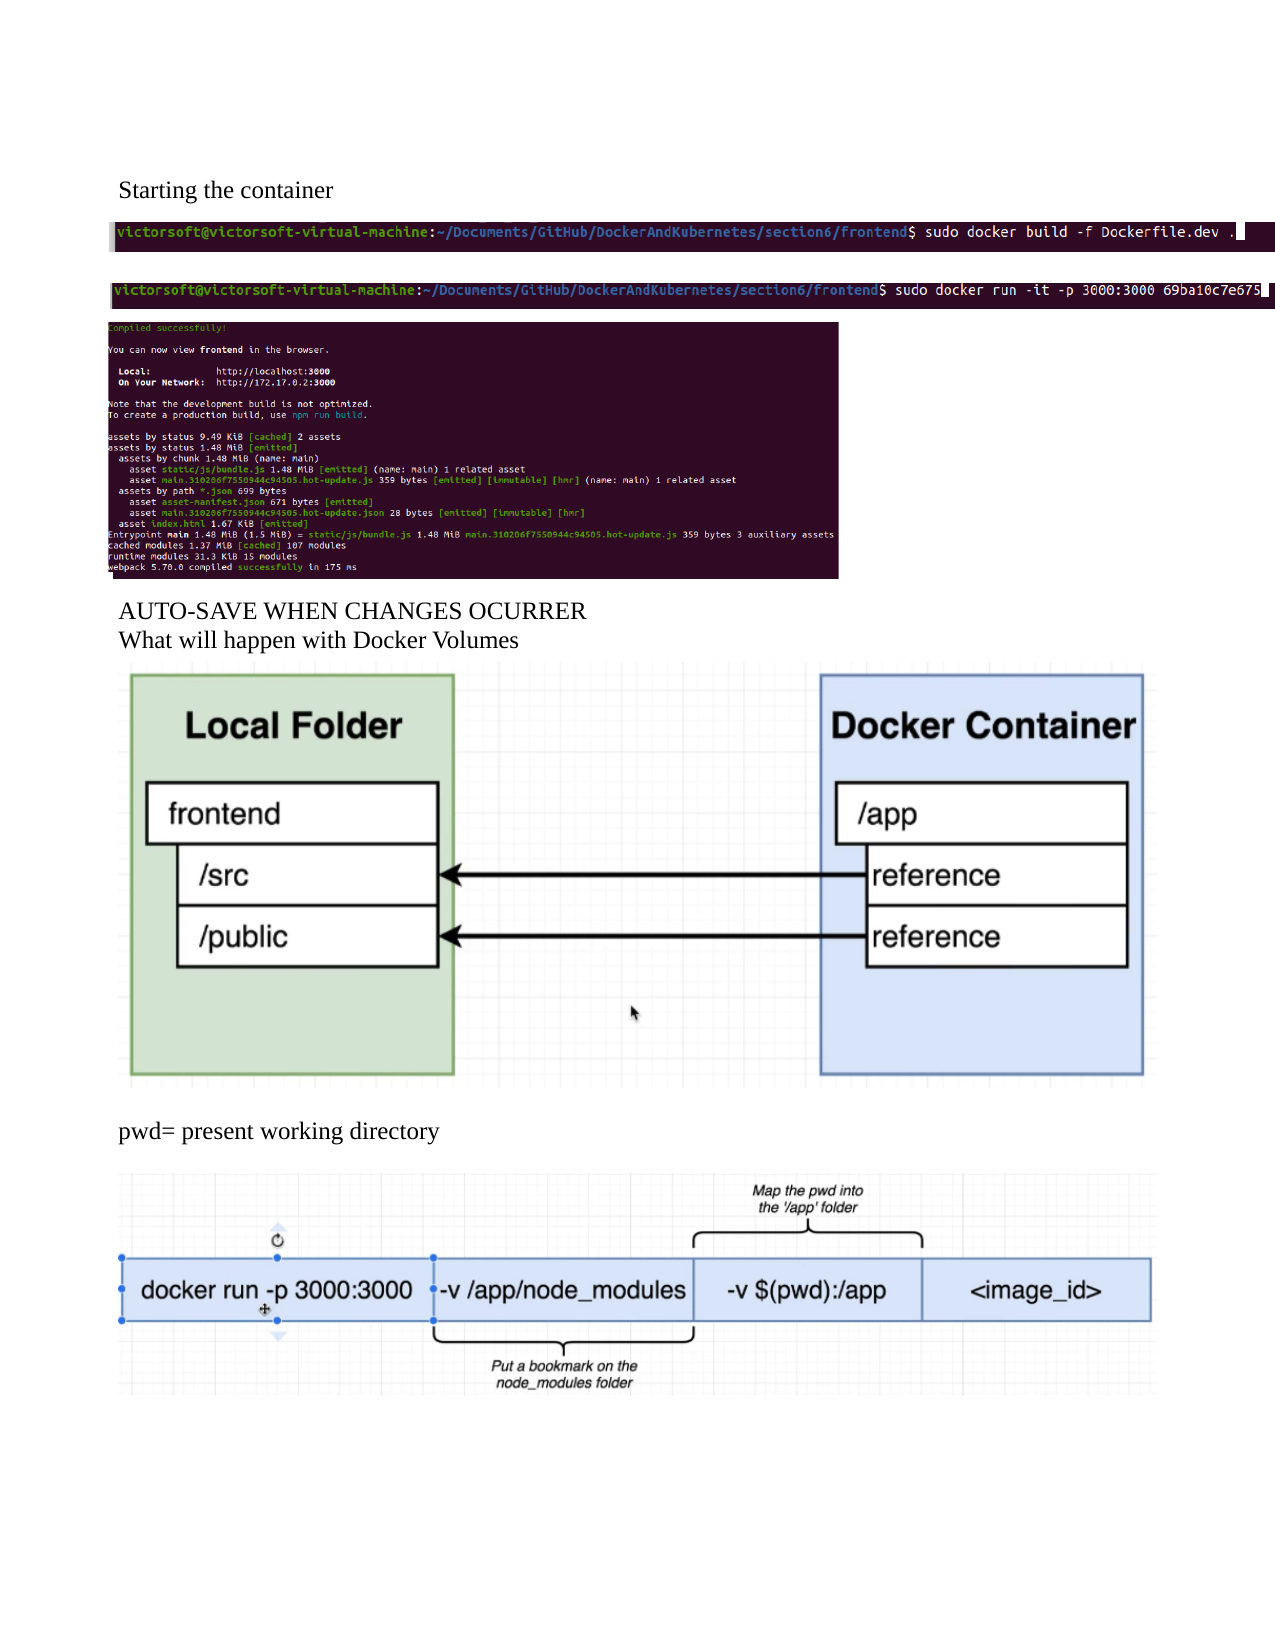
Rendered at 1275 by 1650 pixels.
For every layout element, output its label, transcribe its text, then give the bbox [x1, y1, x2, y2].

picture [108, 222, 1275, 252]
text AUTO-SAVE WHEN CHANGES OCURRER [118, 596, 1157, 625]
text Starting the container [118, 176, 1157, 204]
picture [118, 662, 1157, 1088]
picture [108, 322, 839, 579]
picture [118, 1173, 1157, 1396]
text What will happen with Docker Volumes [118, 625, 1157, 654]
text pwd= present working directory [118, 1116, 1157, 1145]
picture [110, 283, 1275, 309]
